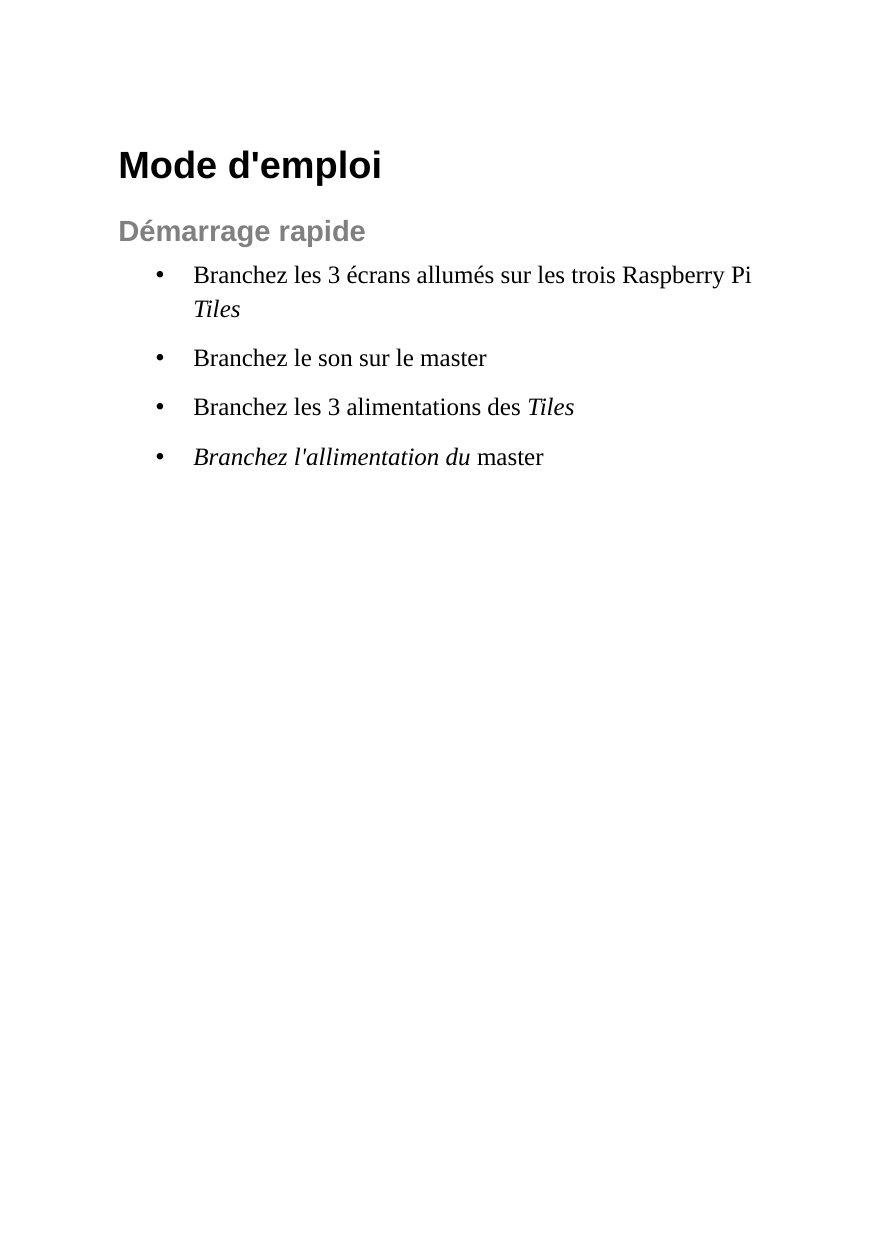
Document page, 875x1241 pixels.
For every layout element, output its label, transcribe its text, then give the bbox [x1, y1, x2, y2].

subtitle Démarrage rapide [118, 214, 756, 247]
list Branchez les 3 écrans allumés sur les trois Raspberry Pi Tiles [156, 260, 756, 323]
list Branchez le son sur le master [156, 343, 756, 372]
subtitle Mode d'emploi [118, 143, 756, 187]
list Branchez les 3 alimentations des Tiles [156, 392, 756, 421]
list Branchez l'allimentation du master [156, 442, 756, 470]
